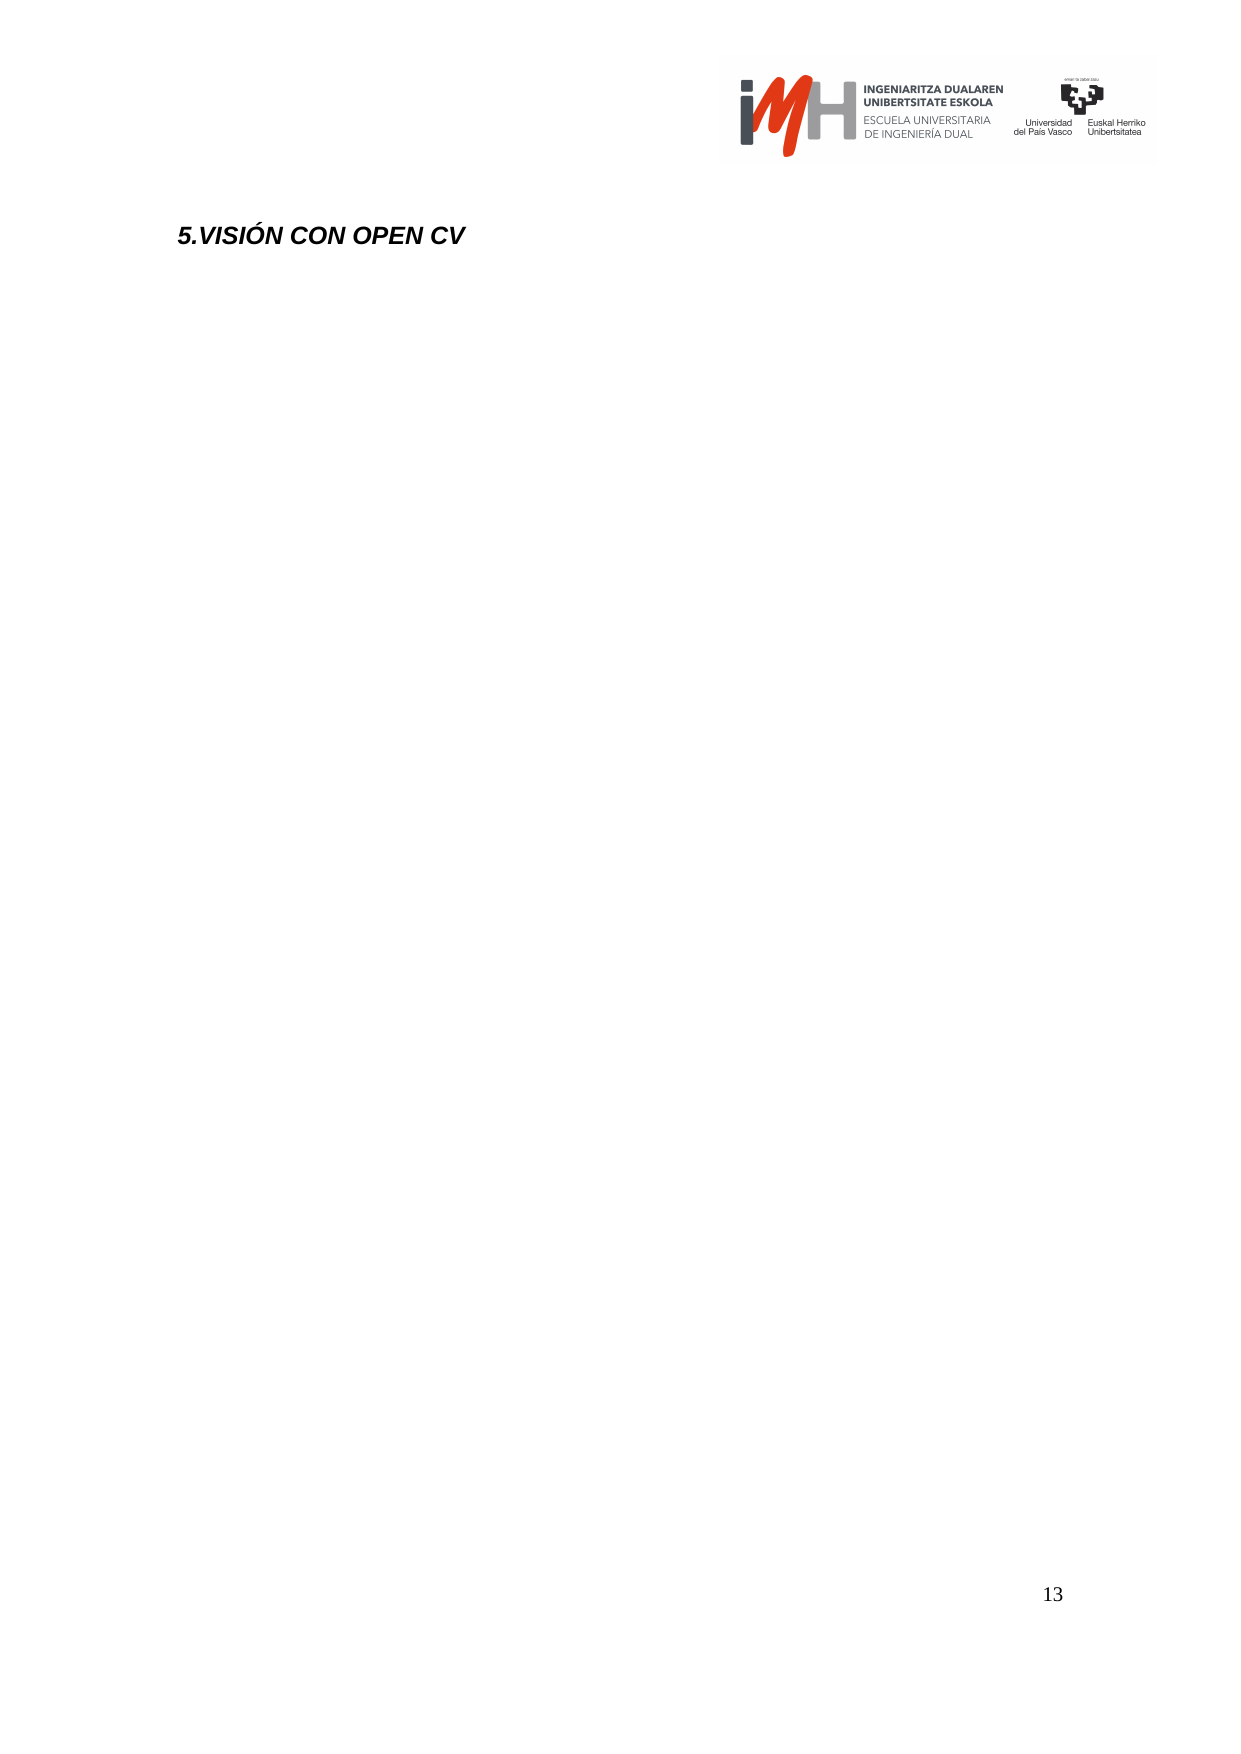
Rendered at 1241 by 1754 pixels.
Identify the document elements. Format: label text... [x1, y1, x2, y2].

picture [719, 54, 1159, 165]
subtitle Visión con OPEN CV [177, 221, 1063, 250]
